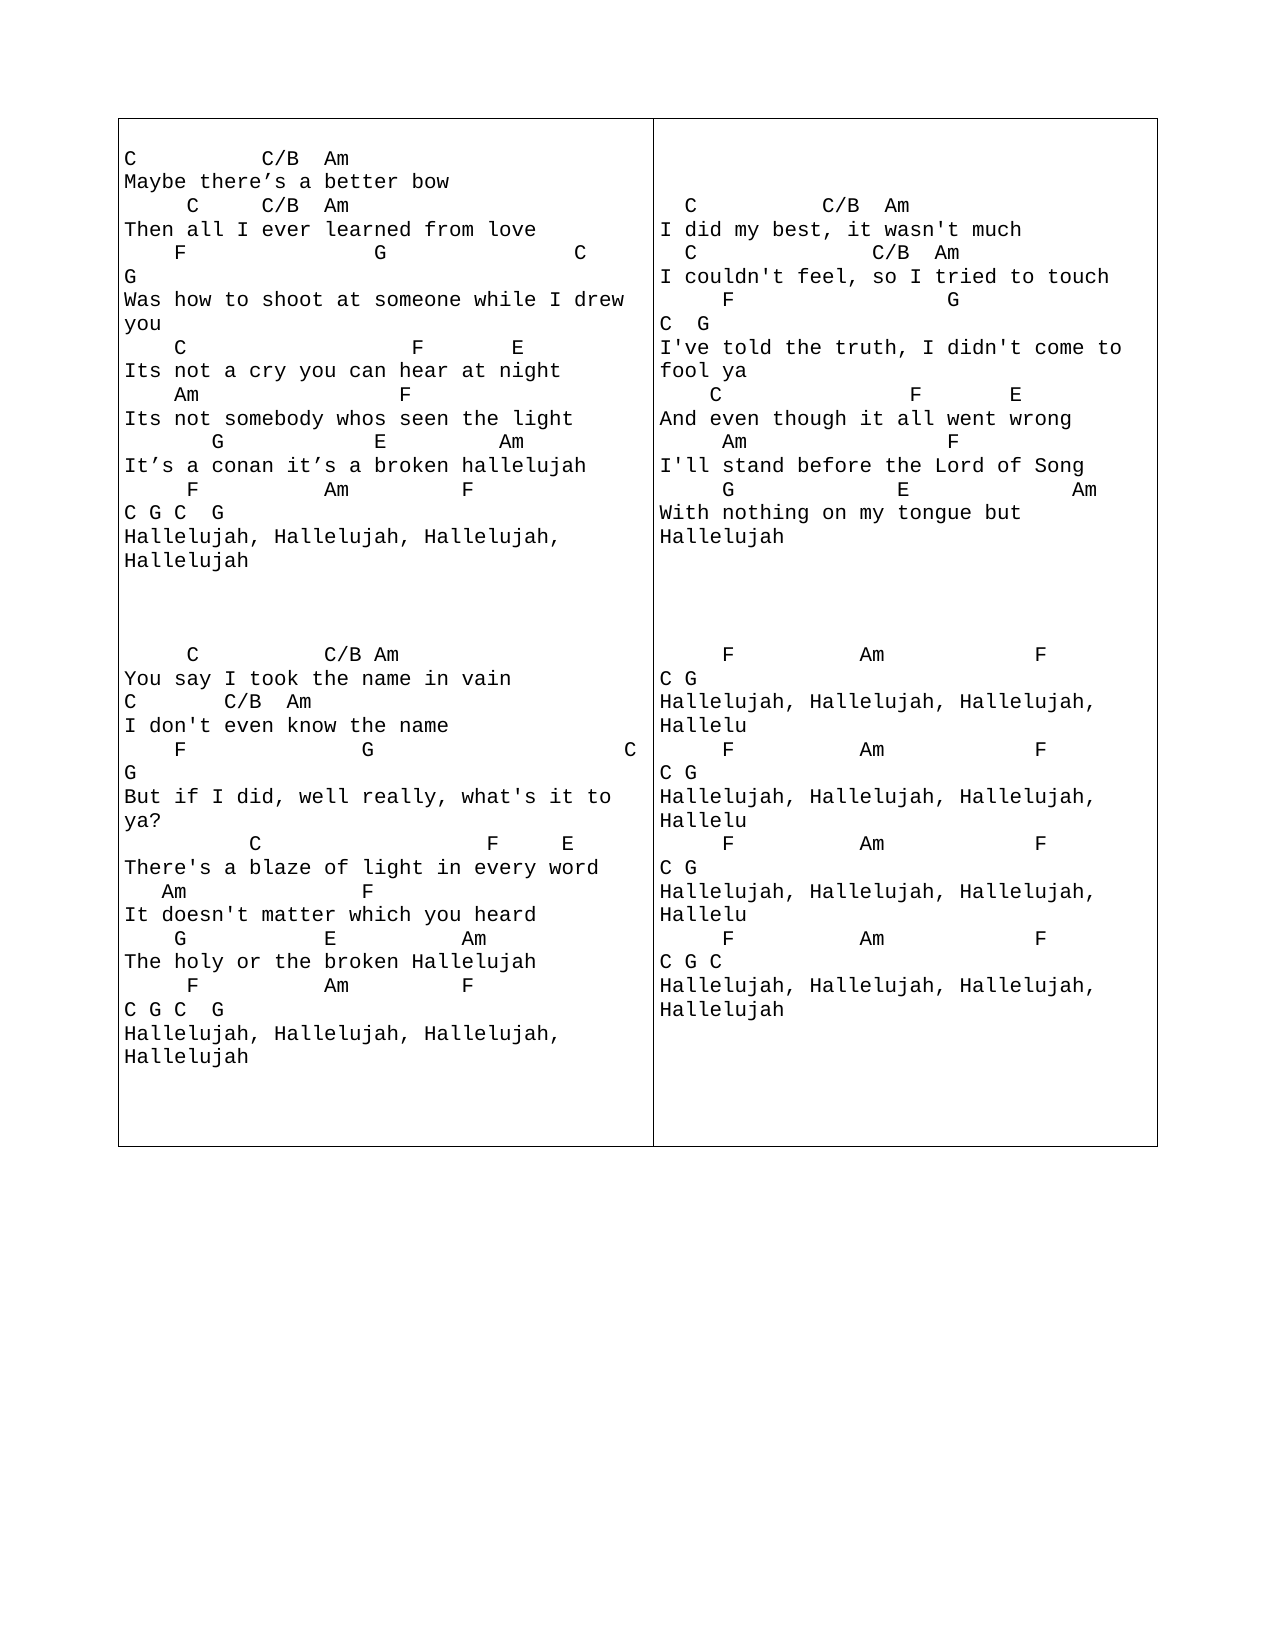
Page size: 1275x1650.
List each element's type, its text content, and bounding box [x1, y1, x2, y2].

table_header C C/B Am Maybe there’s a better bow C C/B Am Then all I ever learned from love F G C G Was how to shoot at someone while I drew you C F E Its not a cry you can hear at night Am F Its not somebody whos seen the light G E Am It’s a conan it’s a broken hallelujah F Am F C G C G Hallelujah, Hallelujah, Hallelujah, Hallelujah C C/B Am You say I took the name in vain C C/B Am I don't even know the name F G C G But if I did, well really, what's it to ya? C F E There's a blaze of light in every word Am F It doesn't matter which you heard G E Am The holy or the broken Hallelujah F Am F C G C G Hallelujah, Hallelujah, Hallelujah, Hallelujah [119, 119, 653, 1146]
table_header C C/B Am I did my best, it wasn't much C C/B Am I couldn't feel, so I tried to touch F G C G I've told the truth, I didn't come to fool ya C F E And even though it all went wrong Am F I'll stand before the Lord of Song G E Am With nothing on my tongue but Hallelujah F Am F C G Hallelujah, Hallelujah, Hallelujah, Hallelu F Am F C G Hallelujah, Hallelujah, Hallelujah, Hallelu F Am F C G Hallelujah, Hallelujah, Hallelujah, Hallelu F Am F C G C Hallelujah, Hallelujah, Hallelujah, Hallelujah [654, 119, 1157, 1146]
